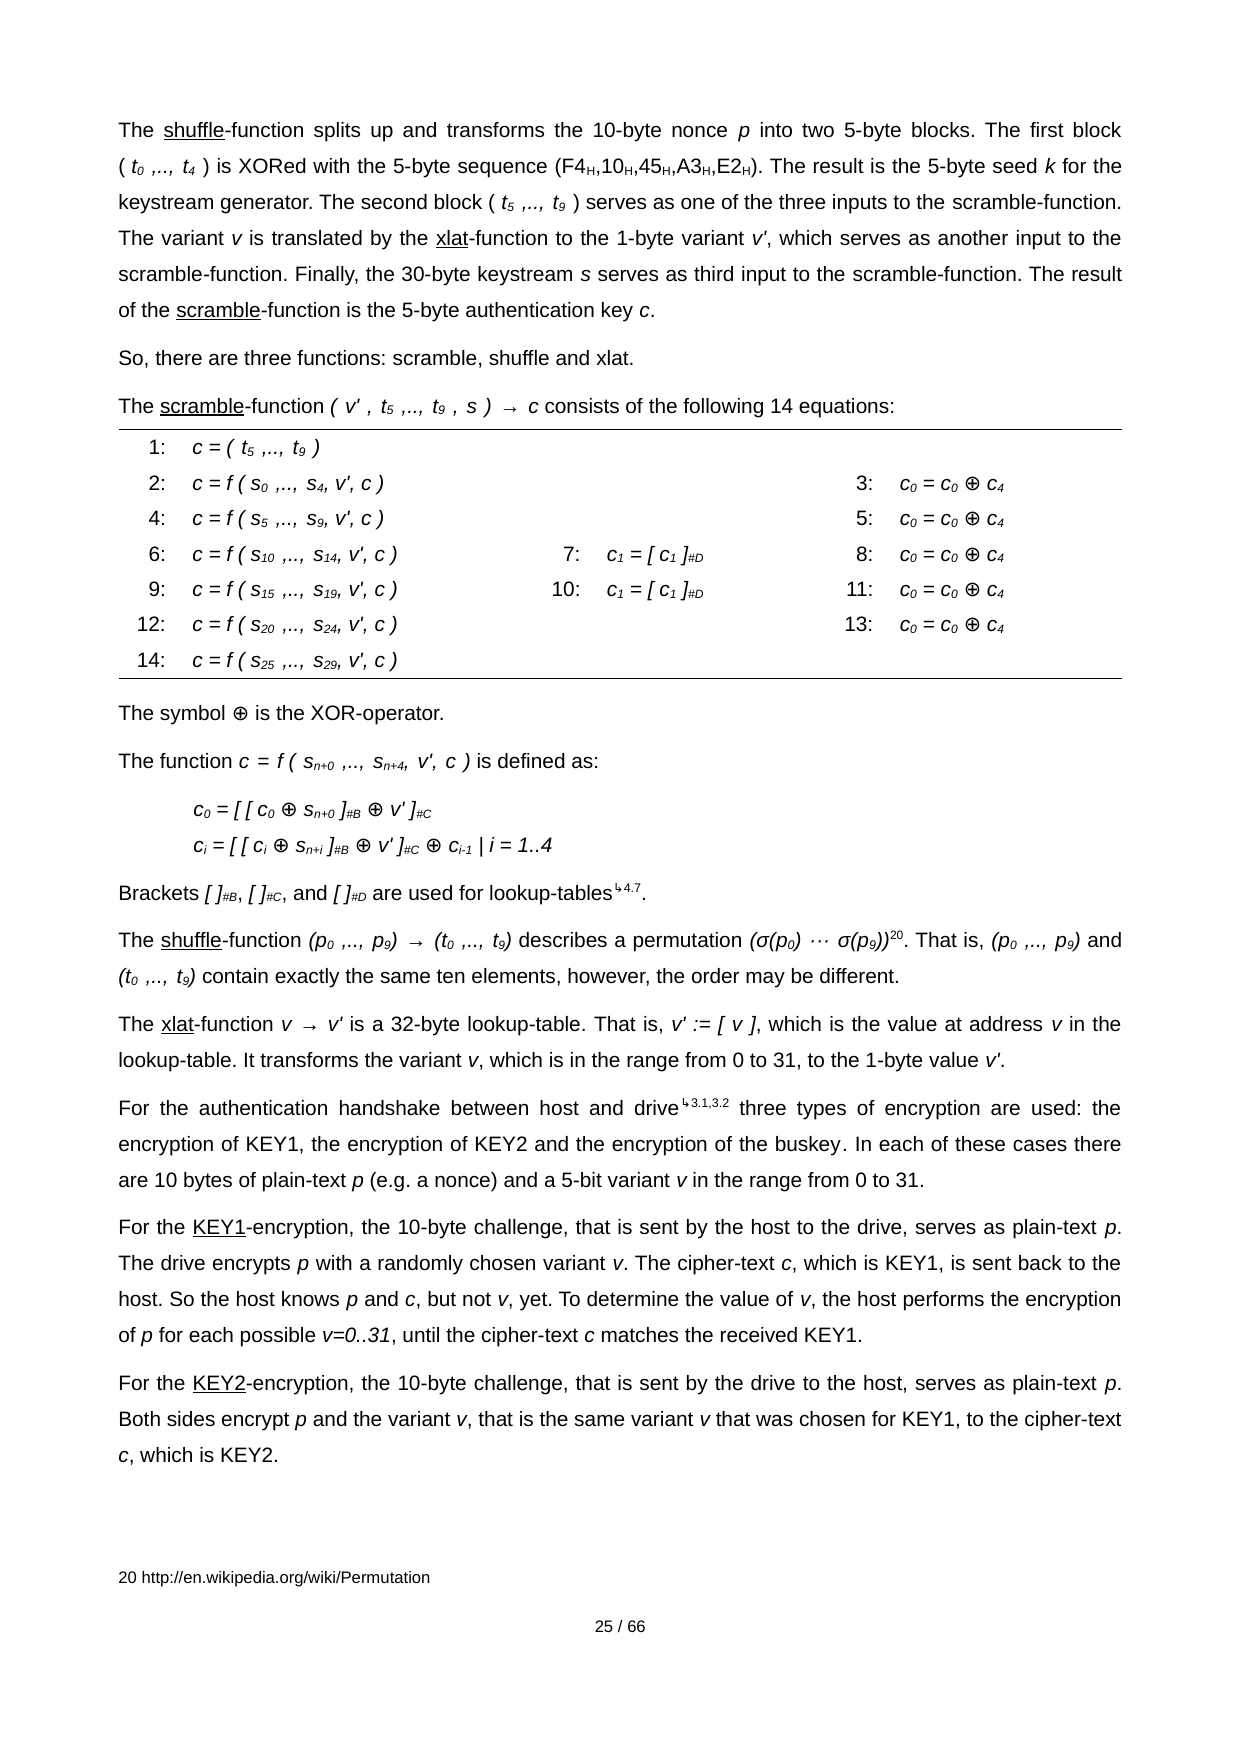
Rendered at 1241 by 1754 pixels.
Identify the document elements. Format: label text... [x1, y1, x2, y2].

table_cell 2: [119, 465, 186, 500]
text So, there are three functions: scramble, shuffle and xlat. [118, 346, 1122, 370]
table_cell c0 = c0 ⊕ c4 [894, 500, 1122, 536]
table_header [601, 430, 755, 465]
table_cell 7: [522, 536, 601, 571]
table_cell C1 = [ c1 ]#D [601, 536, 755, 571]
table_cell c1 = [ c1 ]#D [601, 571, 755, 607]
table_cell [894, 642, 1122, 677]
table_cell c0 = c0 ⊕ c4 [894, 465, 1122, 500]
text For the KEY2-encryption, the 10-byte challenge, that is sent by the drive to the host, serves as plain-text p. Both sides encrypt p and the variant v, that is the same variant v that was chosen for KEY1, to the cipher-text c, which is KEY2. [118, 1371, 1122, 1467]
table_cell [522, 642, 601, 677]
table_cell 9: [119, 571, 186, 607]
table_cell c = f ( s10 ,.., s14, v', c ) [186, 536, 522, 571]
table_cell 3: [755, 465, 894, 500]
text The shuffle-function splits up and transforms the 10-byte nonce p into two 5-byte blocks. The first block ( t0 ,.., t4 ) is XORed with the 5-byte sequence (F4H,10H,45H,A3H,E2H). The result is the 5-byte seed k for the keystream generator. The second block ( t5 ,.., t9 ) serves as one of the three inputs to the scramble-function. The variant v is translated by the xlat-function to the 1-byte variant v', which serves as another input to the scramble-function. Finally, the 30-byte keystream s serves as third input to the scramble-function. The result of the scramble-function is the 5-byte authentication key c. [118, 118, 1122, 322]
table_cell c = f ( s20 ,.., s24, v', c ) [186, 607, 522, 642]
table_cell [522, 465, 601, 500]
text The shuffle-function (p0 ,.., p9) → (t0 ,.., t9) describes a permutation (σ(p0) ··· σ(p9)). That is, (p0 ,.., p9) and (t0 ,.., t9) contain exactly the same ten elements, however, the order may be different. [118, 928, 1122, 988]
table_header [894, 430, 1122, 465]
text For the KEY1-encryption, the 10-byte challenge, that is sent by the host to the drive, serves as plain-text p. The drive encrypts p with a randomly chosen variant v. The cipher-text c, which is KEY1, is sent back to the host. So the host knows p and c, but not v, yet. To determine the value of v, the host performs the encryption of p for each possible v=0..31, until the cipher-text c matches the received KEY1. [118, 1215, 1122, 1347]
table_cell 10: [522, 571, 601, 607]
table_cell [601, 642, 755, 677]
table_cell 5: [755, 500, 894, 536]
table_cell 4: [119, 500, 186, 536]
table_cell 14: [119, 642, 186, 677]
table_cell c0 = c0 ⊕ c4 [894, 571, 1122, 607]
table_cell c = f ( s0 ,.., s4, v', c ) [186, 465, 522, 500]
text The function c = f ( sn+0 ,.., sn+4, v', c ) is defined as: [118, 749, 1122, 773]
table_cell c = f ( s15 ,.., s19, v', c ) [186, 571, 522, 607]
text For the authentication handshake between host and drive↳3.1,3.2 three types of encryption are used: the encryption of KEY1, the encryption of KEY2 and the encryption of the buskey. In each of these cases there are 10 bytes of plain-text p (e.g. a nonce) and a 5-bit variant v in the range from 0 to 31. [118, 1096, 1122, 1191]
text http://en.wikipedia.org/wiki/Permutation [118, 1568, 1122, 1587]
table_cell 11: [755, 571, 894, 607]
text ci = [ [ ci ⊕ sn+i ]#B ⊕ v' ]#C ⊕ ci-1 | i = 1..4 [118, 833, 1122, 857]
table_cell [601, 465, 755, 500]
table_cell [755, 642, 894, 677]
text The symbol ⊕ is the XOR-operator. [118, 701, 1122, 725]
table_cell 6: [119, 536, 186, 571]
table_cell [601, 500, 755, 536]
table_cell c = f ( s25 ,.., s29, v', c ) [186, 642, 522, 677]
table_cell c0 = c0 ⊕ c4 [894, 607, 1122, 642]
table_cell [522, 607, 601, 642]
text The xlat-function v → v' is a 32-byte lookup-table. That is, v' := [ v ], which is the value at address v in the lookup-table. It transforms the variant v, which is in the range from 0 to 31, to the 1-byte value v'. [118, 1012, 1122, 1072]
table_header c = ( t5 ,.., t9 ) [186, 430, 522, 465]
table_header [755, 430, 894, 465]
table_cell 13: [755, 607, 894, 642]
text The scramble-function ( v' , t5 ,.., t9 , s ) → c consists of the following 14 equations: [118, 393, 1122, 417]
text c0 = [ [ c0 ⊕ sn+0 ]#B ⊕ v' ]#C [118, 797, 1122, 821]
text Brackets [ ]#B, [ ]#C, and [ ]#D are used for lookup-tables↳4.7. [118, 880, 1122, 904]
table_header 1: [119, 430, 186, 465]
table_cell [601, 607, 755, 642]
table_cell 12: [119, 607, 186, 642]
table_cell c = f ( s5 ,.., s9, v', c ) [186, 500, 522, 536]
table_cell 8: [755, 536, 894, 571]
table_header [522, 430, 601, 465]
table_cell [522, 500, 601, 536]
table_cell c0 = c0 ⊕ c4 [894, 536, 1122, 571]
